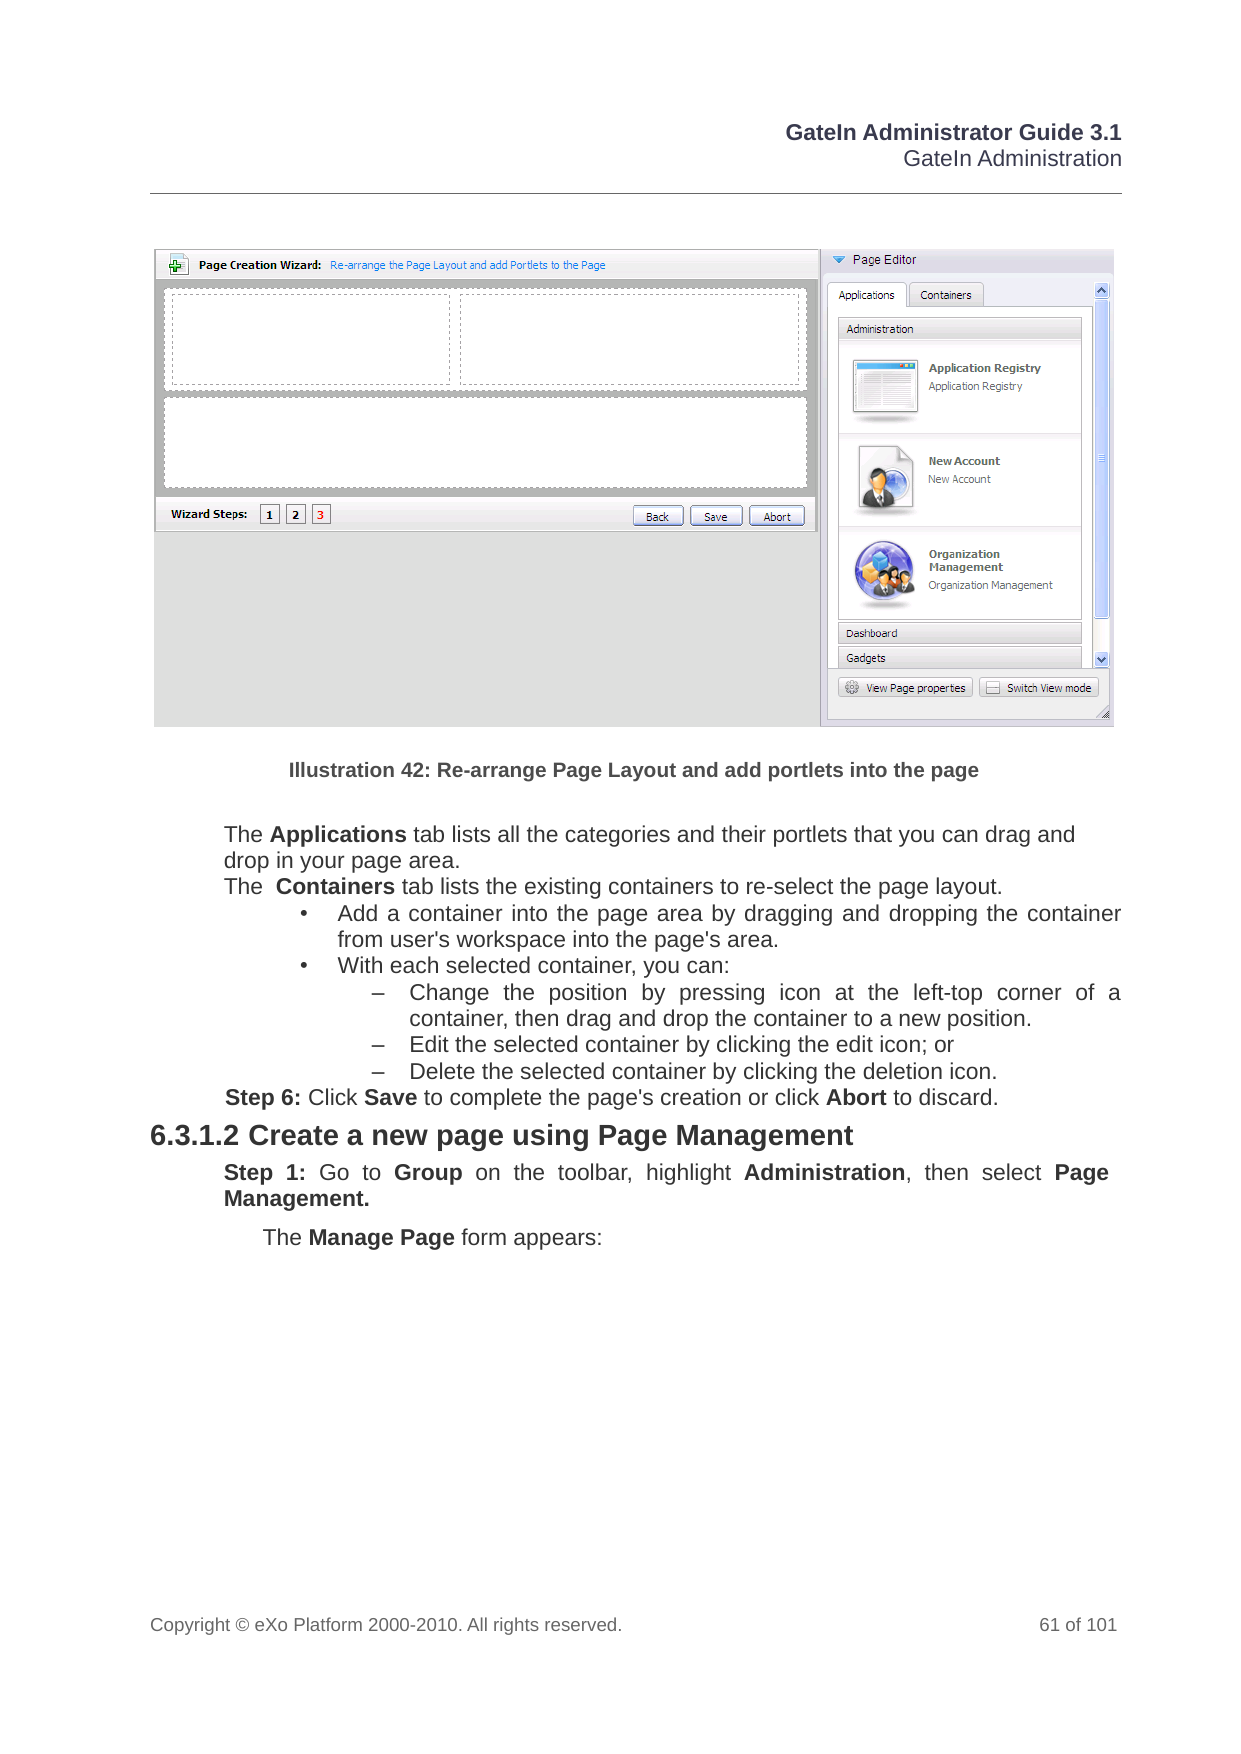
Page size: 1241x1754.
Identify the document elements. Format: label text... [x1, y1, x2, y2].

picture [154, 249, 1114, 727]
list Change the position by pressing icon at the left-top corner of a container, then drag and drop the container to a new position. [372, 979, 1122, 1031]
subtitle Create a new page using Page Management [150, 1118, 1122, 1152]
text Step 1: Go to Group on the toolbar, highlight Administration, then select Page Management. [150, 1159, 1122, 1212]
text Illustration 46: Re-arrange Page Layout and add portlets into the page [152, 317, 1116, 782]
list Add a container into the page area by dragging and dropping the container from user's workspace into the page's area. [300, 900, 1122, 952]
text The Containers tab lists the existing containers to re-select the page layout. [223, 873, 1122, 900]
list Edit the selected container by clicking the edit icon; or [372, 1031, 1122, 1058]
list The Manage Page form appears: [225, 1224, 1122, 1251]
list Delete the selected container by clicking the deletion icon. [372, 1058, 1122, 1084]
list With each selected container, you can: [300, 952, 1122, 979]
text The Applications tab lists all the categories and their portlets that you can drag and drop in your page area. [223, 821, 1122, 873]
list Step 6: Click Save to complete the page's creation or click Abort to discard. [187, 1084, 1122, 1111]
